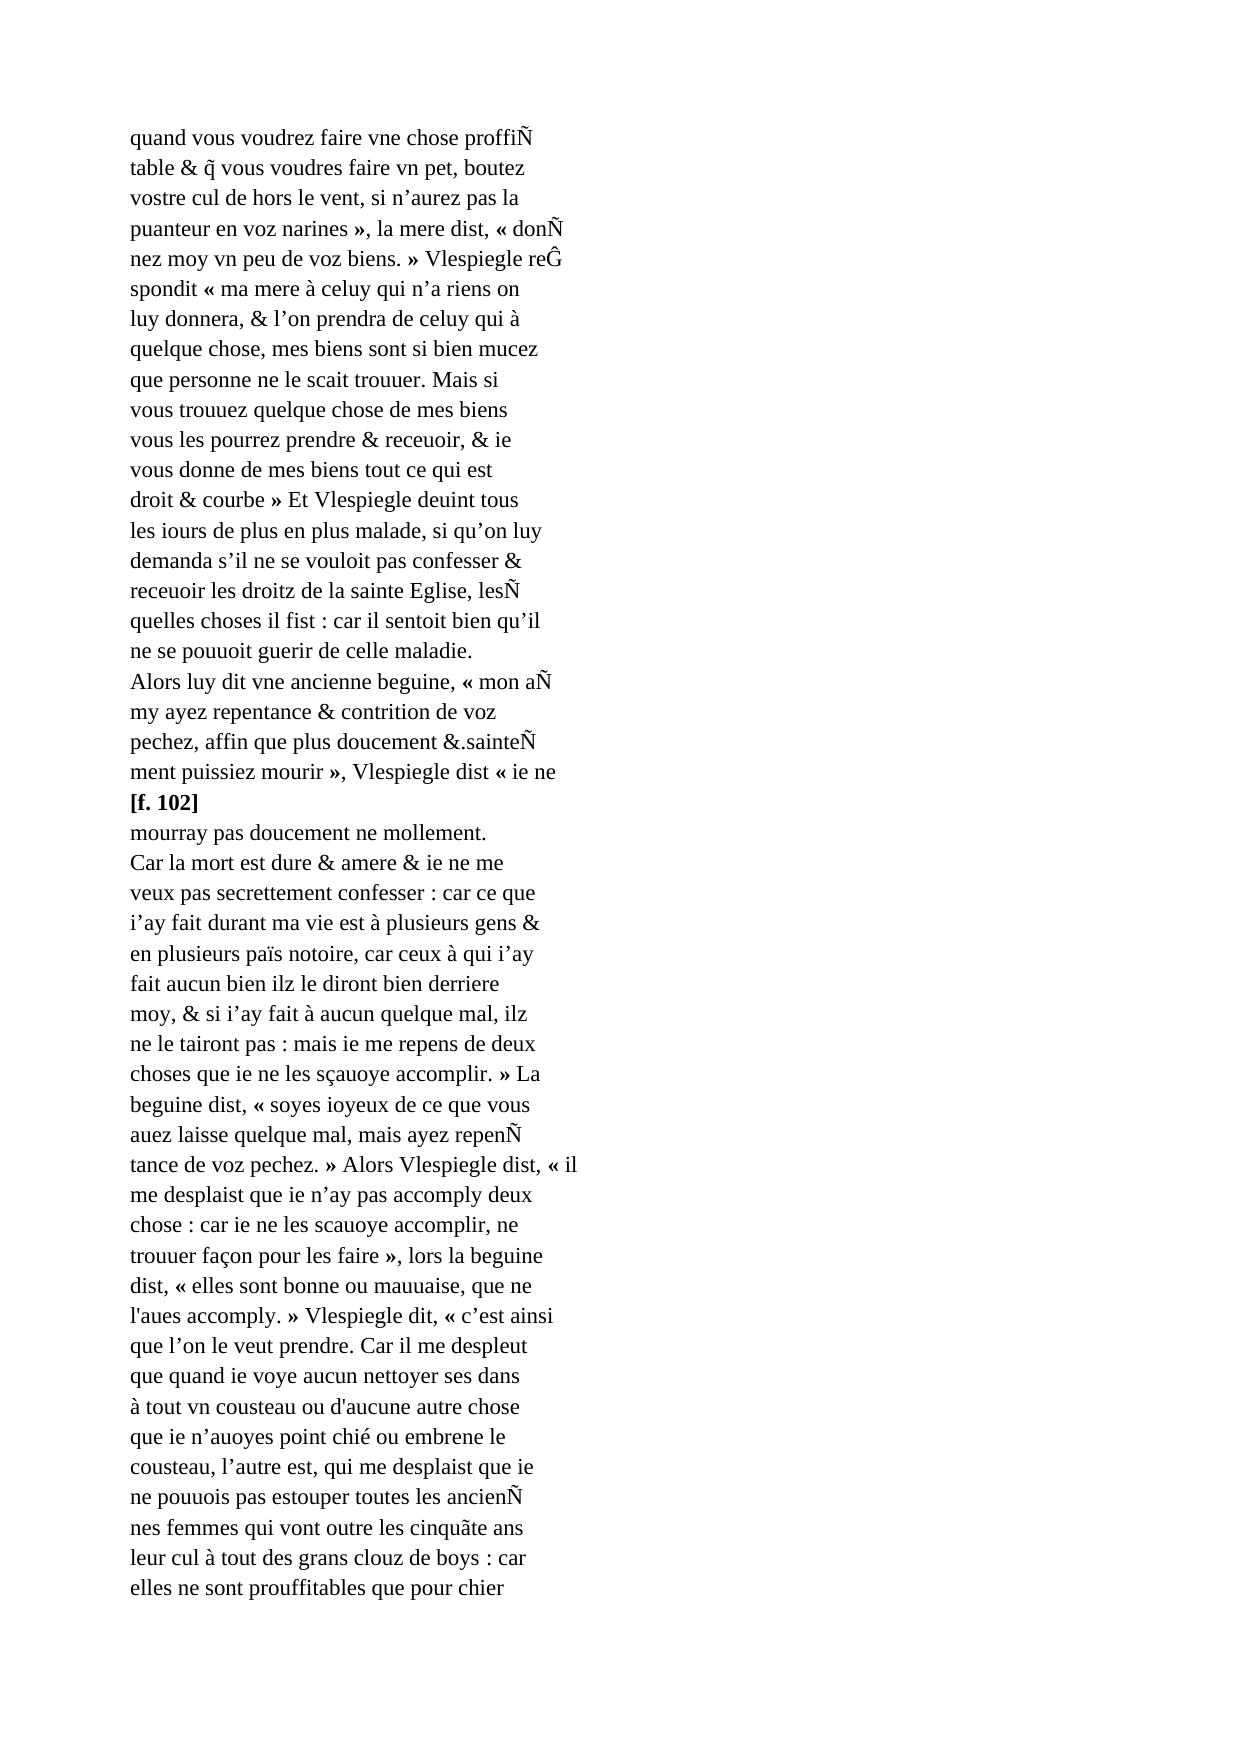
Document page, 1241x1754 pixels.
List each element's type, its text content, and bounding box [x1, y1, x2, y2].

text quand vous voudrez faire vne chose proffiÑ table & q̃ vous voudres faire vn pet, boutez vostre cul de hors le vent, si n’aurez pas la puanteur en voz narines », la mere dist, « donÑ nez moy vn peu de voz biens. » Vlespiegle reĜ spondit « ma mere à celuy qui n’a riens on luy donnera, & l’on prendra de celuy qui à quelque chose, mes biens sont si bien mucez que personne ne le scait trouuer. Mais si vous trouuez quelque chose de mes biens vous les pourrez prendre & receuoir, & ie vous donne de mes biens tout ce qui est droit & courbe » Et Vlespiegle deuint tous les iours de plus en plus malade, si qu’on luy demanda s’il ne se vouloit pas confesser & receuoir les droitz de la sainte Eglise, lesÑ quelles choses il fist : car il sentoit bien qu’il ne se pouuoit guerir de celle maladie. Alors luy dit vne ancienne beguine, « mon aÑ my ayez repentance & contrition de voz pechez, affin que plus doucement &.sainteÑ ment puissiez mourir », Vlespiegle dist « ie ne [f. 102] mourray pas doucement ne mollement. Car la mort est dure & amere & ie ne me veux pas secrettement confesser : car ce que i’ay fait durant ma vie est à plusieurs gens & en plusieurs païs notoire, car ceux à qui i’ay fait aucun bien ilz le diront bien derriere moy, & si i’ay fait à aucun quelque mal, ilz ne le tairont pas : mais ie me repens de deux choses que ie ne les sçauoye accomplir. » La beguine dist, « soyes ioyeux de ce que vous auez laisse quelque mal, mais ayez repenÑ tance de voz pechez. » Alors Vlespiegle dist, « il me desplaist que ie n’ay pas accomply deux chose : car ie ne les scauoye accomplir, ne trouuer façon pour les faire », lors la beguine dist, « elles sont bonne ou mauuaise, que ne l'aues accomply. » Vlespiegle dit, « c’est ainsi que l’on le veut prendre. Car il me despleut que quand ie voye aucun nettoyer ses dans à tout vn cousteau ou d'aucune autre chose que ie n’auoyes point chié ou embrene le cousteau, l’autre est, qui me desplaist que ie ne pouuois pas estouper toutes les ancienÑ nes femmes qui vont outre les cinquãte ans leur cul à tout des grans clouz de boys : car elles ne sont prouffitables que pour chier [118, 118, 1122, 1606]
